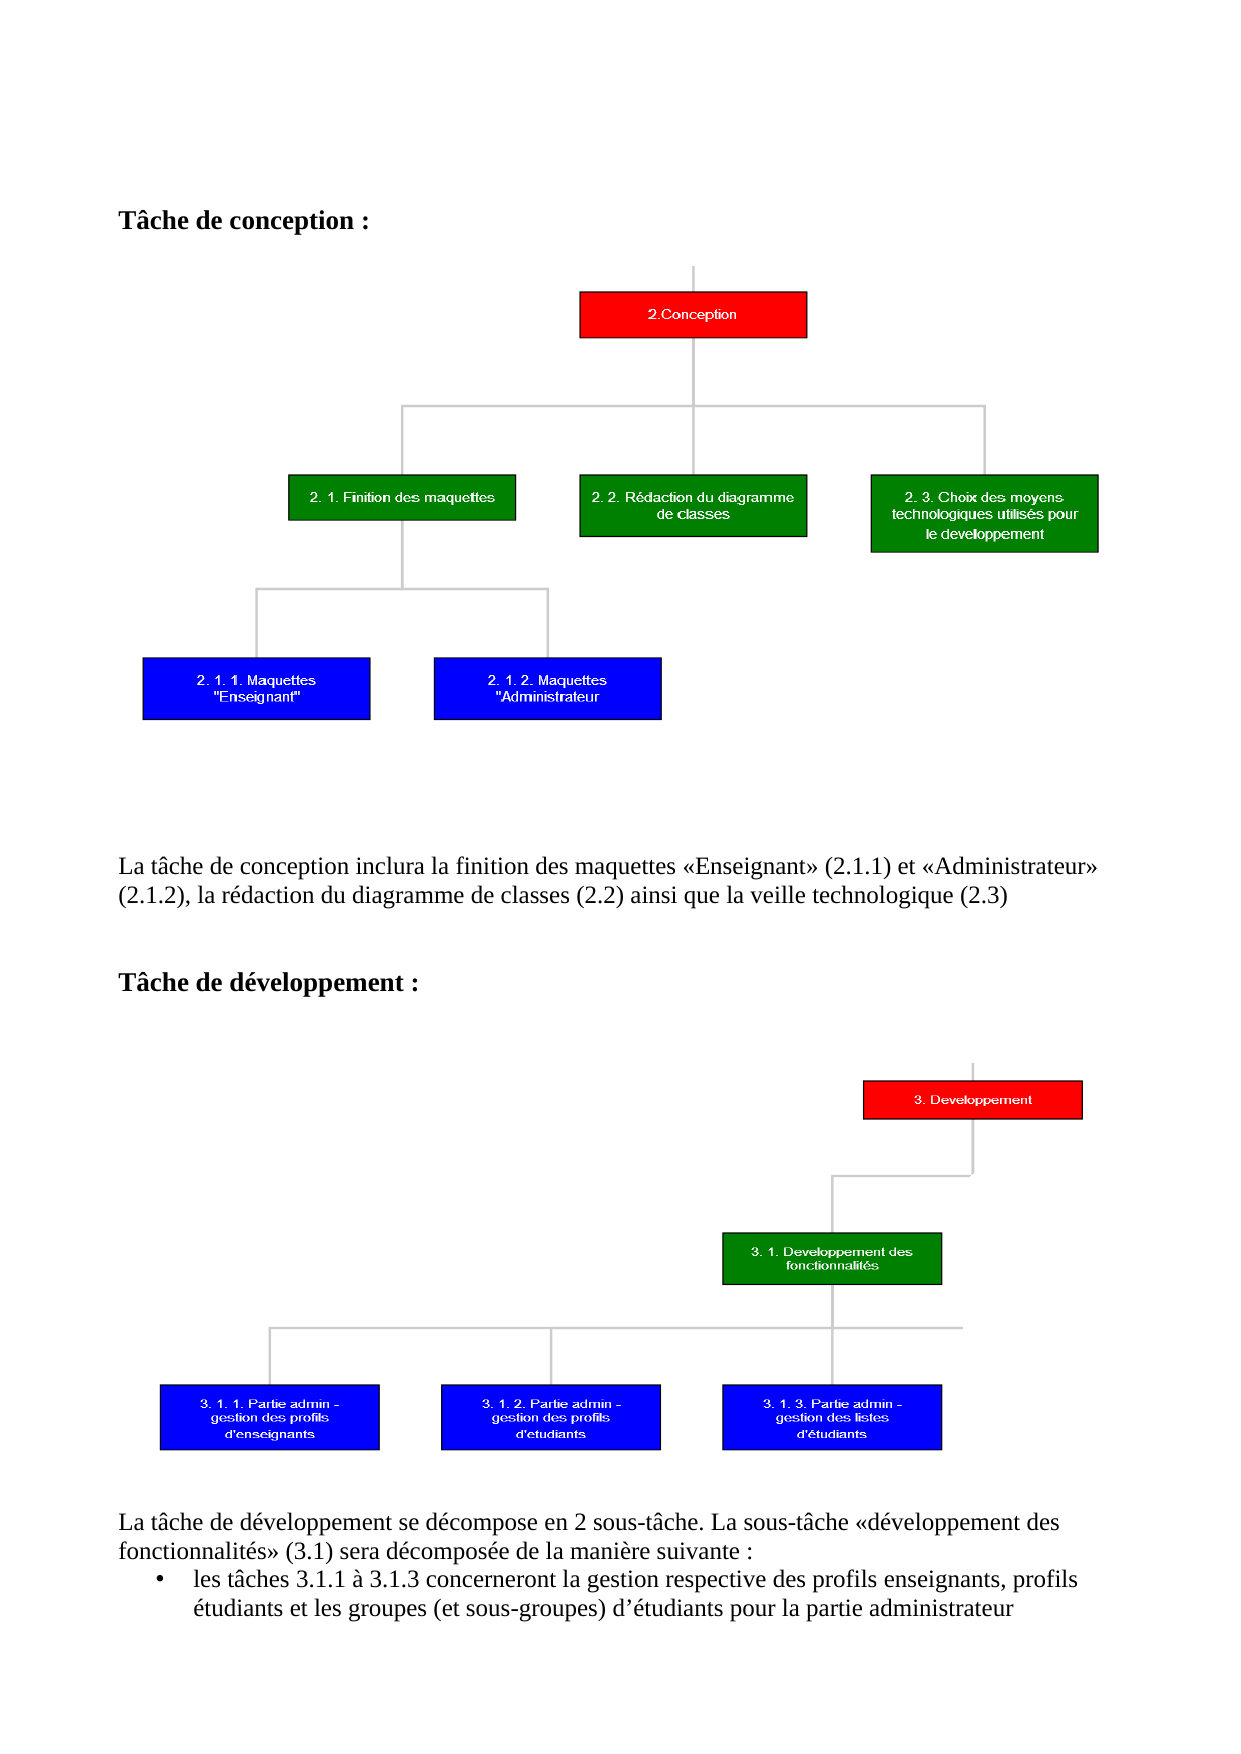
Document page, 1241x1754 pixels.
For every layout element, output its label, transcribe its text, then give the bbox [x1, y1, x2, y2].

text La tâche de conception inclura la finition des maquettes «Enseignant» (2.1.1) et «Administrateur» (2.1.2), la rédaction du diagramme de classes (2.2) ainsi que la veille technologique (2.3) [118, 851, 1122, 909]
text Tâche de conception : [118, 204, 1122, 236]
list les tâches 3.1.1 à 3.1.3 concerneront la gestion respective des profils enseignants, profils étudiants et les groupes (et sous-groupes) d’étudiants pour la partie administrateur [156, 1564, 1122, 1622]
picture [124, 1054, 1117, 1479]
text Tâche de développement : [118, 966, 1122, 997]
text La tâche de développement se décompose en 2 sous-tâche. La sous-tâche «développement des fonctionnalités» (3.1) sera décomposée de la manière suivante : [118, 1507, 1122, 1564]
picture [118, 264, 1123, 765]
